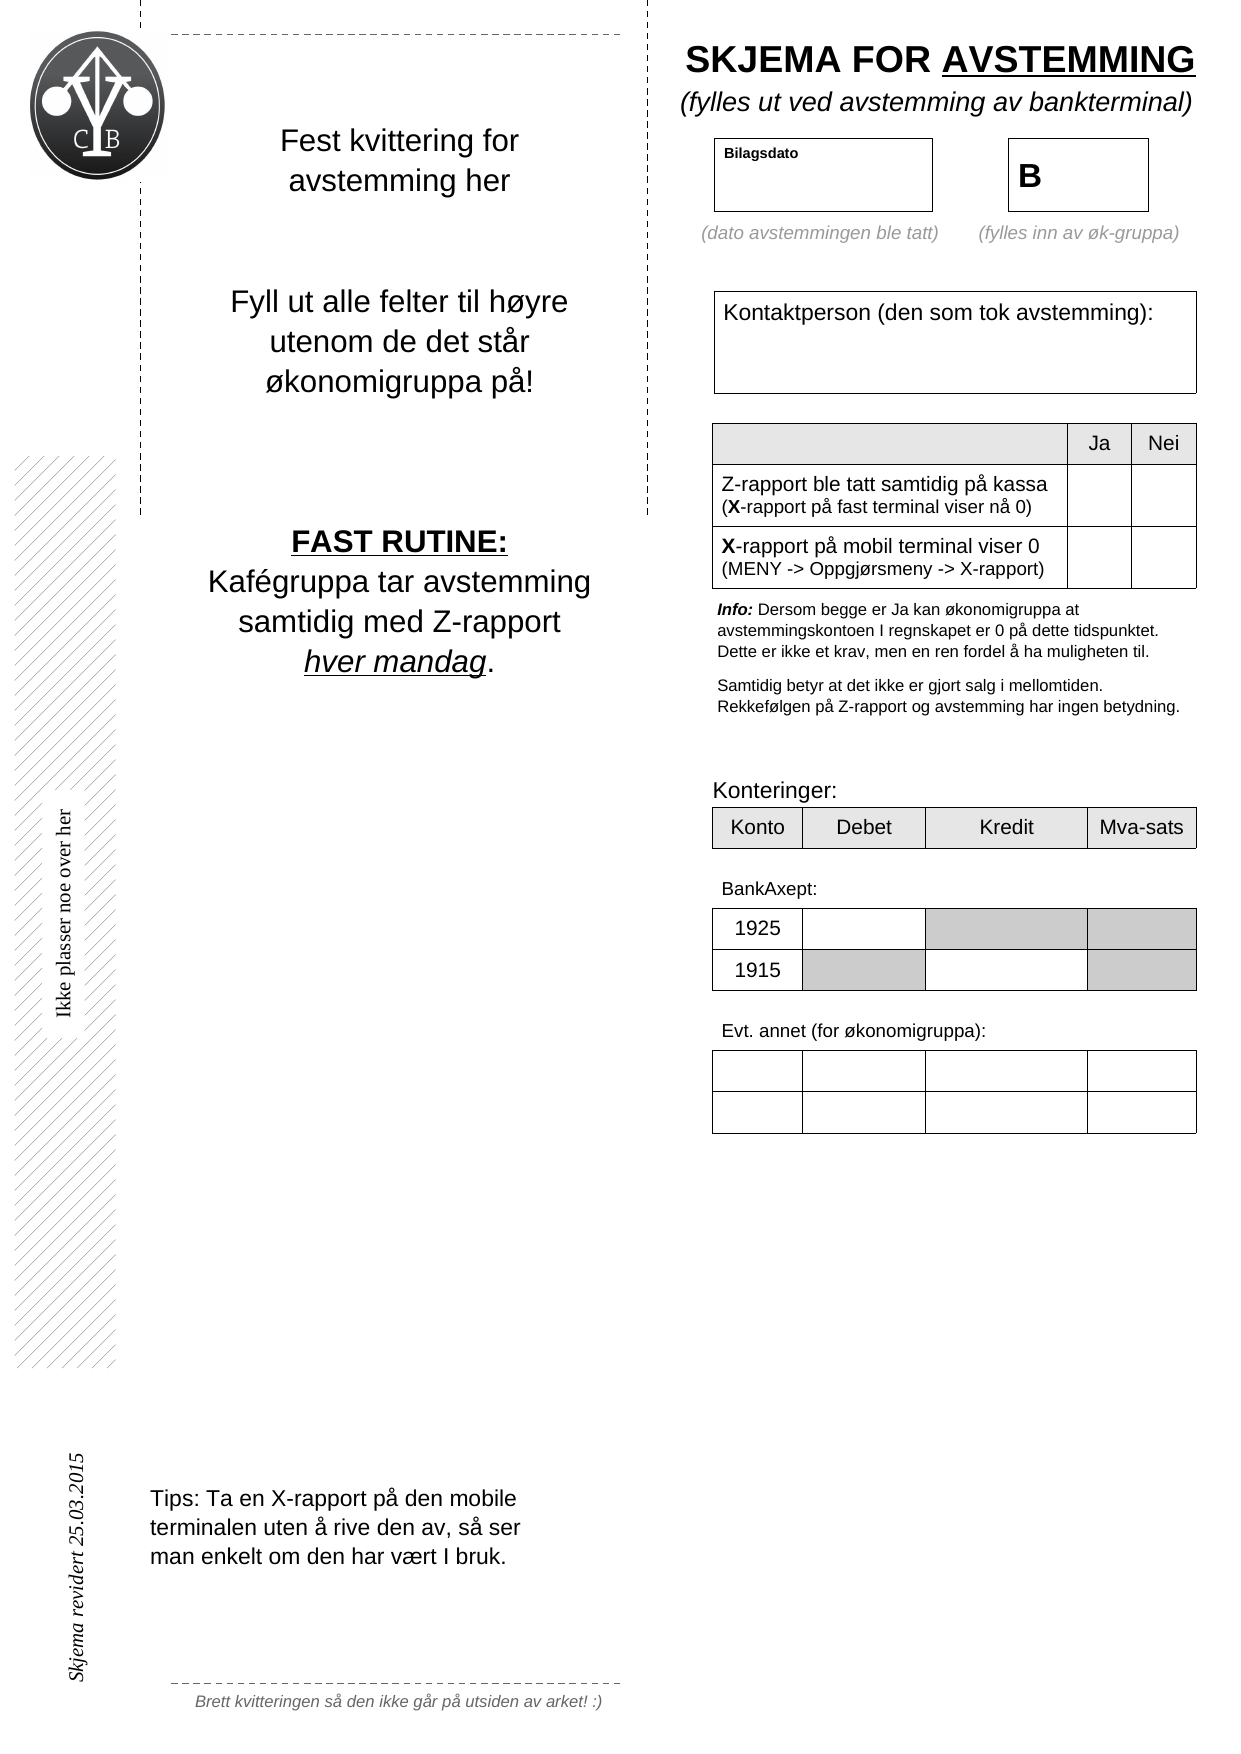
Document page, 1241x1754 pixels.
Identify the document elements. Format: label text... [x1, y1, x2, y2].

text Bilagsdato [724, 145, 923, 161]
table_header Debet [803, 808, 925, 848]
table_header Kredit [926, 808, 1087, 848]
table_cell BankAxept: [713, 849, 1196, 908]
table_cell [1132, 527, 1196, 588]
table_cell Z-rapport ble tatt samtidig på kassa (X-rapport på fast terminal viser nå 0) [713, 465, 1067, 526]
table_cell [1088, 950, 1196, 990]
table_cell [926, 950, 1087, 990]
table_cell [803, 909, 925, 949]
table_cell [803, 1051, 925, 1091]
table_cell [1088, 1051, 1196, 1091]
text B [1018, 158, 1139, 195]
table_header Ja [1068, 424, 1131, 464]
subtitle Samtidig betyr at det ikke er gjort salg i mellomtiden. Rekkefølgen på Z-rapport og avstemming har ingen betydning. [717, 676, 1196, 716]
table_cell [803, 950, 925, 990]
table_cell [1068, 527, 1131, 588]
table_header [713, 424, 1067, 464]
table_cell [926, 1092, 1087, 1133]
table_header Kontaktperson (den som tok avstemming): [715, 292, 1196, 393]
text (dato avstemmingen ble tatt) (fylles inn av øk-gruppa) [609, 222, 1196, 243]
table_header Nei [1132, 424, 1196, 464]
text Konteringer: [150, 777, 1196, 803]
subtitle Info: Dersom begge er Ja kan økonomigruppa at avstemmingskontoen I regnskapet er 0 på dette tidspunktet. Dette er ikke et krav, men en ren fordel å ha muligheten til. [717, 600, 1196, 661]
text (fylles ut ved avstemming av bankterminal) [167, 87, 1196, 117]
text FAST RUTINE: [189, 524, 609, 559]
table_cell 1915 [713, 950, 802, 990]
table_header Konto [713, 808, 802, 848]
table_cell [713, 1092, 802, 1133]
subtitle Brett kvitteringen så den ikke går på utsiden av arket! :) [164, 1692, 634, 1711]
table_cell [803, 1092, 925, 1133]
table_cell X-rapport på mobil terminal viser 0 (MENY -> Oppgjørsmeny -> X-rapport) [713, 527, 1067, 588]
table_cell [926, 1051, 1087, 1091]
text Fyll ut alle felter til høyre utenom de det står økonomigruppa på! [189, 284, 609, 399]
table_cell [1068, 465, 1131, 526]
text Tips: Ta en X-rapport på den mobile terminalen uten å rive den av, så ser man enkelt om den har vært I bruk. [150, 1485, 564, 1570]
table_cell [1088, 1092, 1196, 1133]
table_cell [1132, 465, 1196, 526]
text Kafégruppa tar avstemming samtidig med Z-rapport hver mandag. [189, 564, 609, 679]
table_cell [1088, 909, 1196, 949]
picture [27, 28, 167, 182]
table_cell [926, 909, 1087, 949]
table_cell [713, 1051, 802, 1091]
table_cell 1925 [713, 909, 802, 949]
text SKJEMA FOR AVSTEMMING [167, 39, 1196, 81]
text Fest kvittering for avstemming her [189, 123, 609, 198]
table_header Mva-sats [1088, 808, 1196, 848]
table_cell Evt. annet (for økonomigruppa): [713, 991, 1196, 1050]
